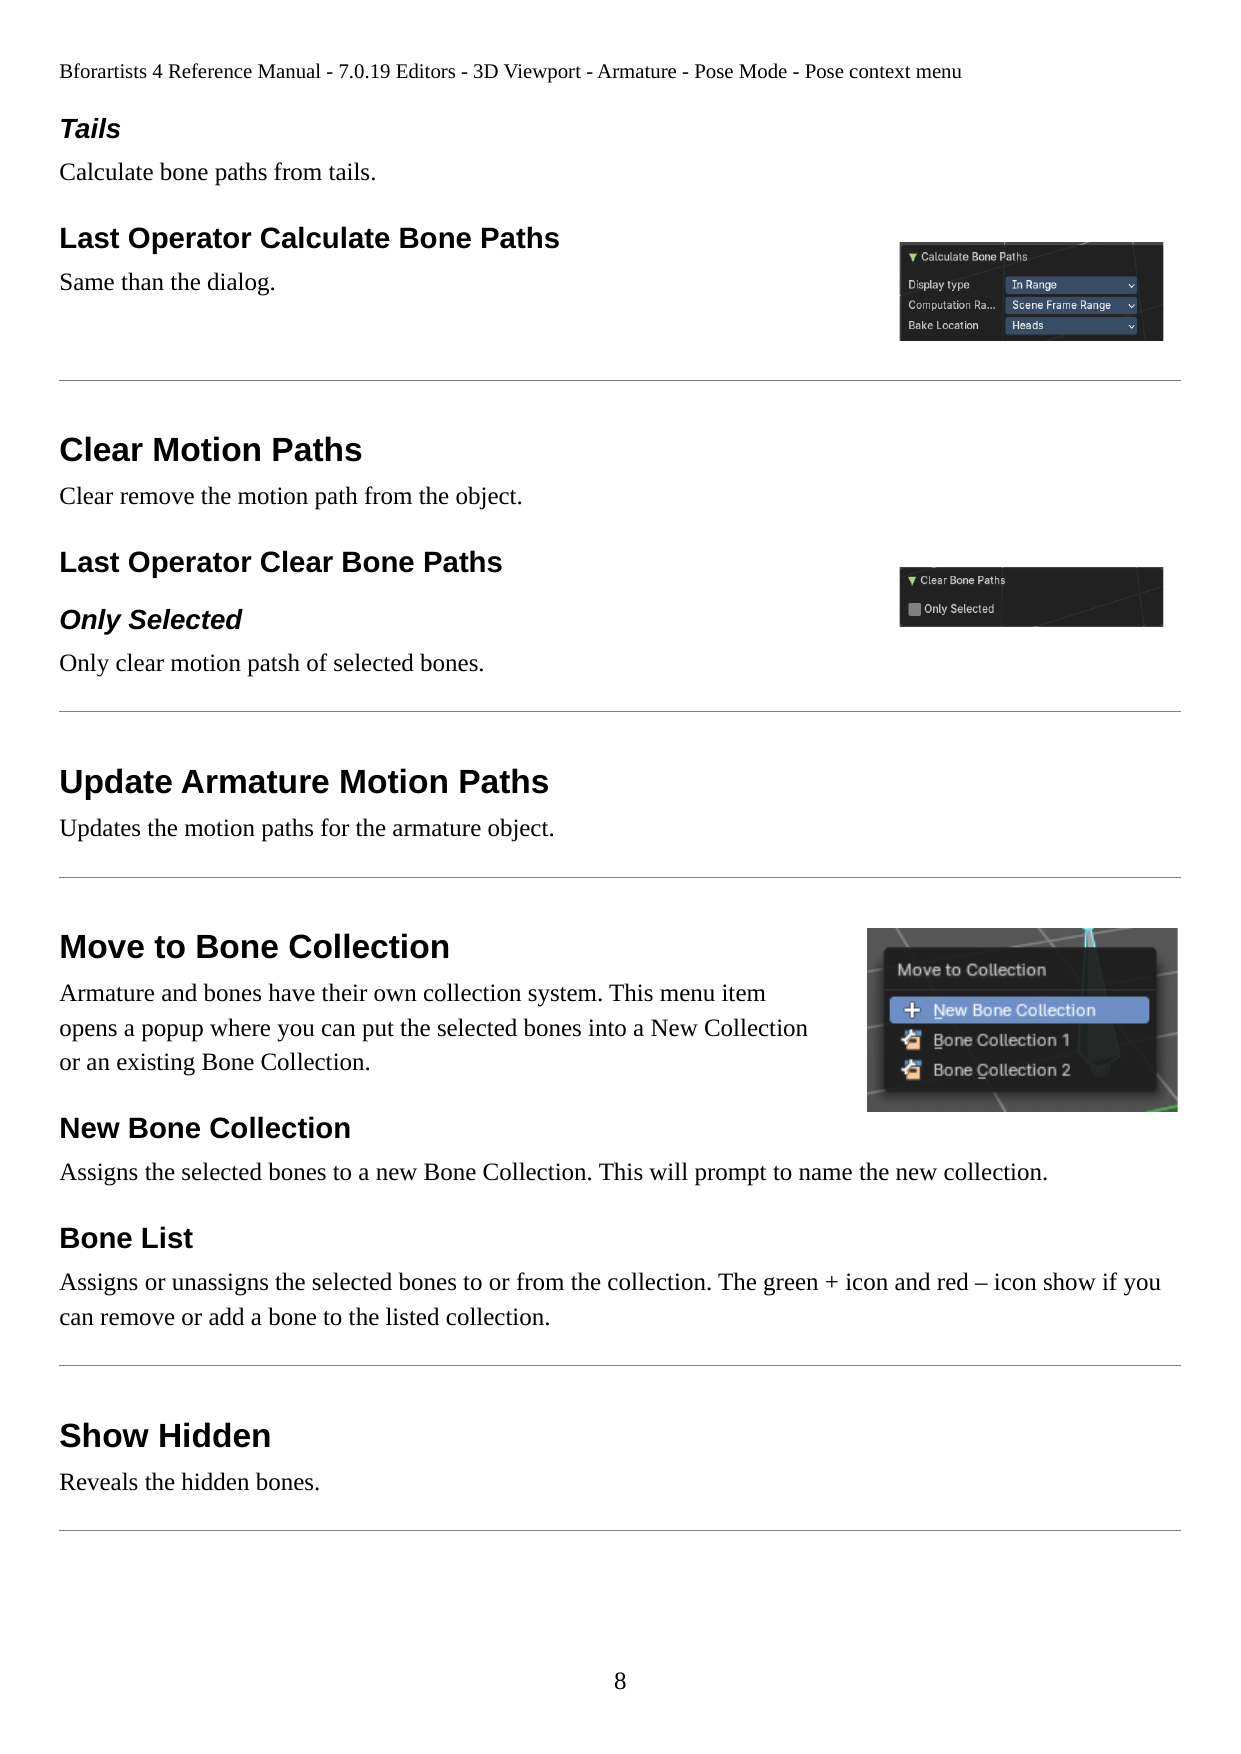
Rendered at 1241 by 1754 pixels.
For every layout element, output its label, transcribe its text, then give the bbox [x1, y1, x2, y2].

text Armature and bones have their own collection system. This menu item opens a popup where you can put the selected bones into a New Collection or an existing Bone Collection. [59, 978, 867, 1076]
picture [867, 928, 1178, 1112]
subtitle Show Hidden [59, 1416, 1181, 1454]
subtitle Move to Bone Collection [59, 927, 1181, 966]
subtitle Last Operator Calculate Bone Paths [59, 221, 1181, 254]
text Calculate bone paths from tails. [59, 157, 1181, 186]
text Updates the motion paths for the armature object. [59, 813, 1181, 842]
subtitle Last Operator Clear Bone Paths [59, 545, 1181, 578]
text Assigns the selected bones to a new Bone Collection. This will prompt to name the new collection. [59, 1157, 1181, 1186]
text Same than the dialog. [59, 267, 899, 296]
text Assigns or unassigns the selected bones to or from the collection. The green + icon and red – icon show if you can remove or add a bone to the listed collection. [59, 1267, 1181, 1330]
subtitle Clear Motion Paths [59, 430, 1181, 469]
subtitle Tails [59, 113, 1181, 144]
text Only clear motion patsh of selected bones. [59, 648, 1181, 677]
subtitle New Bone Collection [59, 1111, 1181, 1145]
subtitle Update Armature Motion Paths [59, 762, 1181, 801]
subtitle Bone List [59, 1221, 1181, 1254]
text [1164, 267, 1181, 296]
text Clear remove the motion path from the object. [59, 481, 1181, 510]
text Reveals the hidden bones. [59, 1467, 1181, 1496]
picture [899, 567, 1164, 627]
picture [899, 242, 1164, 341]
subtitle Only Selected [59, 603, 1181, 635]
